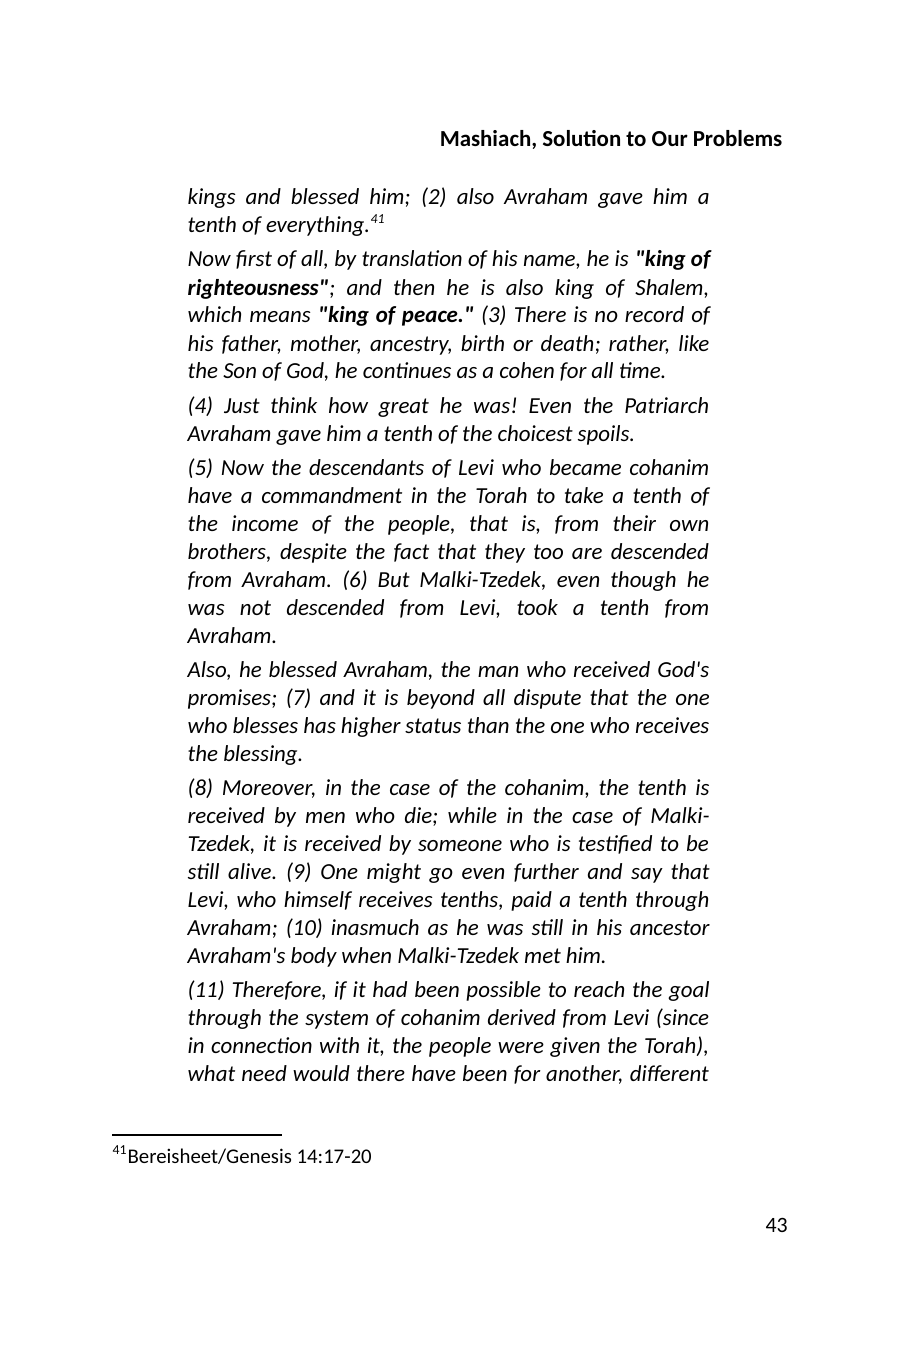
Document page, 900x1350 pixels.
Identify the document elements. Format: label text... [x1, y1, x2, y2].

text Bereisheet/Genesis 14:17-20 [112, 1141, 787, 1169]
text (4) Just think how great he was! Even the Patriarch Avraham gave him a tenth of the choicest spoils. [187, 391, 712, 447]
text Also, he blessed Avraham, the man who received God's promises; (7) and it is beyond all dispute that the one who blesses has higher status than the one who receives the blessing. [187, 655, 712, 767]
text (11) Therefore, if it had been possible to reach the goal through the system of cohanim derived from Levi (since in connection with it, the people were given the Torah), what need would there have been for another, different [187, 975, 712, 1087]
text (5) Now the descendants of Levi who became cohanim have a commandment in the Torah to take a tenth of the income of the people, that is, from their own brothers, despite the fact that they too are descended from Avraham. (6) But Malki-Tzedek, even though he was not descended from Levi, took a tenth from Avraham. [187, 453, 712, 649]
text (8) Moreover, in the case of the cohanim, the tenth is received by men who die; while in the case of Malki-Tzedek, it is received by someone who is testified to be still alive. (9) One might go even further and say that Levi, who himself receives tenths, paid a tenth through Avraham; (10) inasmuch as he was still in his ancestor Avraham's body when Malki-Tzedek met him. [187, 773, 712, 969]
text kings and blessed him; (2) also Avraham gave him a tenth of everything. [187, 182, 712, 238]
text Now first of all, by translation of his name, he is "king of righteousness"; and then he is also king of Shalem, which means "king of peace." (3) There is no record of his father, mother, ancestry, birth or death; rather, like the Son of God, he continues as a cohen for all time. [187, 244, 712, 385]
